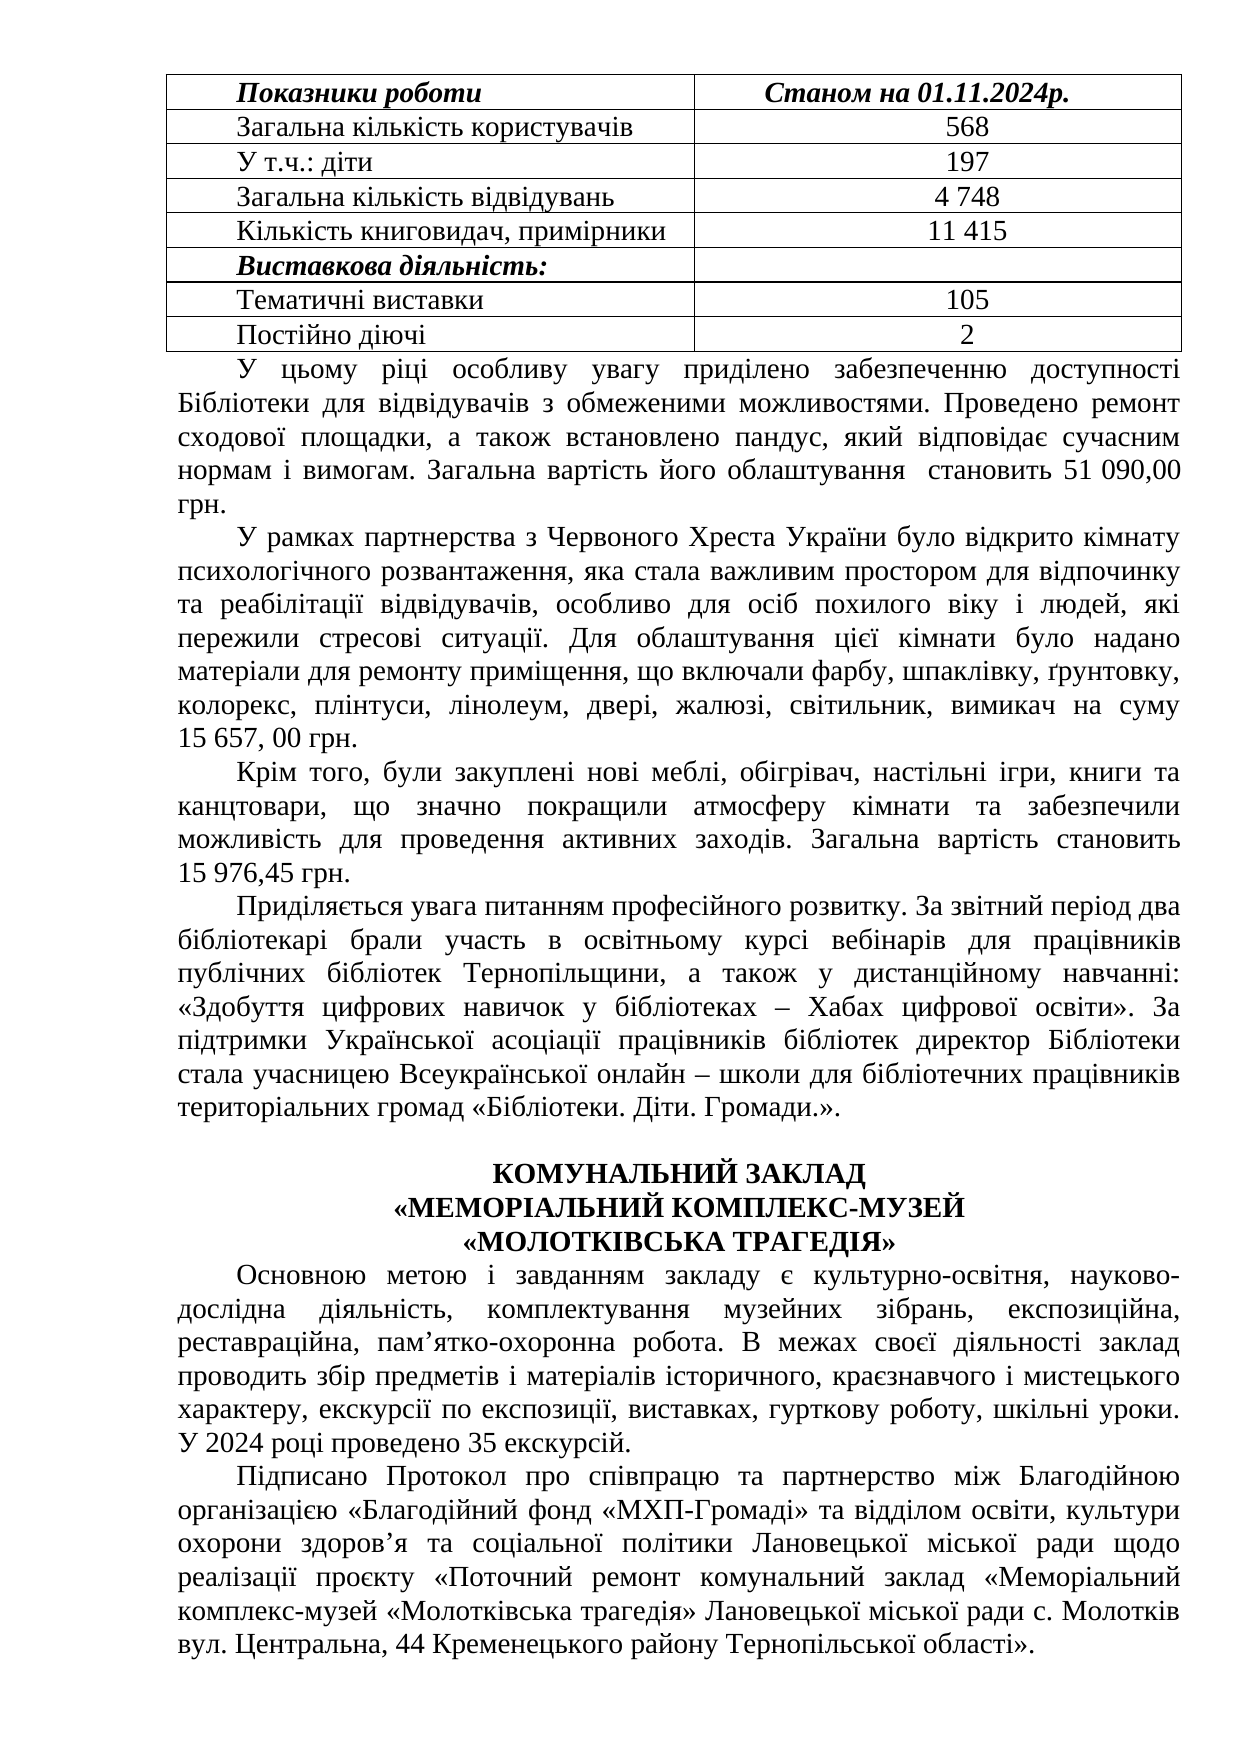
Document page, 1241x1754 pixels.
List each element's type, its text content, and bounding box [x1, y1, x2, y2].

table_cell 197 [695, 144, 1181, 178]
text «МОЛОТКІВСЬКА ТРАГЕДІЯ» [177, 1224, 1181, 1257]
table_cell Загальна кількість відвідувань [167, 179, 694, 212]
table_cell 11 415 [695, 213, 1181, 247]
table_header Станом на 01.11.2024р. [695, 75, 1181, 108]
table_cell Тематичні виставки [167, 283, 694, 316]
table_cell 105 [695, 283, 1181, 316]
text Крім того, були закуплені нові меблі, обігрівач, настільні ігри, книги та канцтовари, що значно покращили атмосферу кімнати та забезпечили можливість для проведення активних заходів. Загальна вартість становить 15 976,45 грн. [177, 754, 1181, 888]
table_cell Загальна кількість користувачів [167, 110, 694, 143]
text «МЕМОРІАЛЬНИЙ КОМПЛЕКС-МУЗЕЙ [177, 1190, 1181, 1224]
text У цьому ріці особливу увагу приділено забезпеченню доступності Бібліотеки для відвідувачів з обмеженими можливостями. Проведено ремонт сходової площадки, а також встановлено пандус, який відповідає сучасним нормам і вимогам. Загальна вартість його облаштування становить 51 090,00 грн. [177, 352, 1181, 519]
table_cell 2 [695, 317, 1181, 351]
text Приділяється увага питанням професійного розвитку. За звітний період два бібліотекарі брали участь в освітньому курсі вебінарів для працівників публічних бібліотек Тернопільщини, а також у дистанційному навчанні: «Здобуття цифрових навичок у бібліотеках – Хабах цифрової освіти». За підтримки Української асоціації працівників бібліотек директор Бібліотеки стала учасницею Всеукраїнської онлайн – школи для бібліотечних працівників територіальних громад «Бібліотеки. Діти. Громади.». [177, 888, 1181, 1123]
table_cell У т.ч.: діти [167, 144, 694, 178]
table_cell [695, 248, 1181, 281]
table_header Показники роботи [167, 75, 694, 108]
table_cell Постійно діючі [167, 317, 694, 351]
table_cell 4 748 [695, 179, 1181, 212]
table_cell Кількість книговидач, примірники [167, 213, 694, 247]
text КОМУНАЛЬНИЙ ЗАКЛАД [177, 1157, 1181, 1190]
table_cell Виставкова діяльність: [167, 248, 694, 281]
text Основною метою і завданням закладу є культурно-освітня, науково-дослідна діяльність, комплектування музейних зібрань, експозиційна, реставраційна, пам’ятко-охоронна робота. В межах своєї діяльності заклад проводить збір предметів і матеріалів історичного, краєзнавчого і мистецького характеру, екскурсії по експозиції, виставках, гурткову роботу, шкільні уроки. У 2024 році проведено 35 екскурсій. [177, 1257, 1181, 1458]
text Підписано Протокол про співпрацю та партнерство між Благодійною організацією «Благодійний фонд «МХП-Громаді» та відділом освіти, культури охорони здоров’я та соціальної політики Лановецької міської ради щодо реалізації проєкту «Поточний ремонт комунальний заклад «Меморіальний комплекс-музей «Молотківська трагедія» Лановецької міської ради с. Молотків вул. Центральна, 44 Кременецького району Тернопільської області». [177, 1458, 1181, 1660]
table_cell 568 [695, 110, 1181, 143]
text У рамках партнерства з Червоного Хреста України було відкрито кімнату психологічного розвантаження, яка стала важливим простором для відпочинку та реабілітації відвідувачів, особливо для осіб похилого віку і людей, які пережили стресові ситуації. Для облаштування цієї кімнати було надано матеріали для ремонту приміщення, що включали фарбу, шпаклівку, ґрунтовку, колорекс, плінтуси, лінолеум, двері, жалюзі, світильник, вимикач на суму 15 657, 00 грн. [177, 519, 1181, 754]
